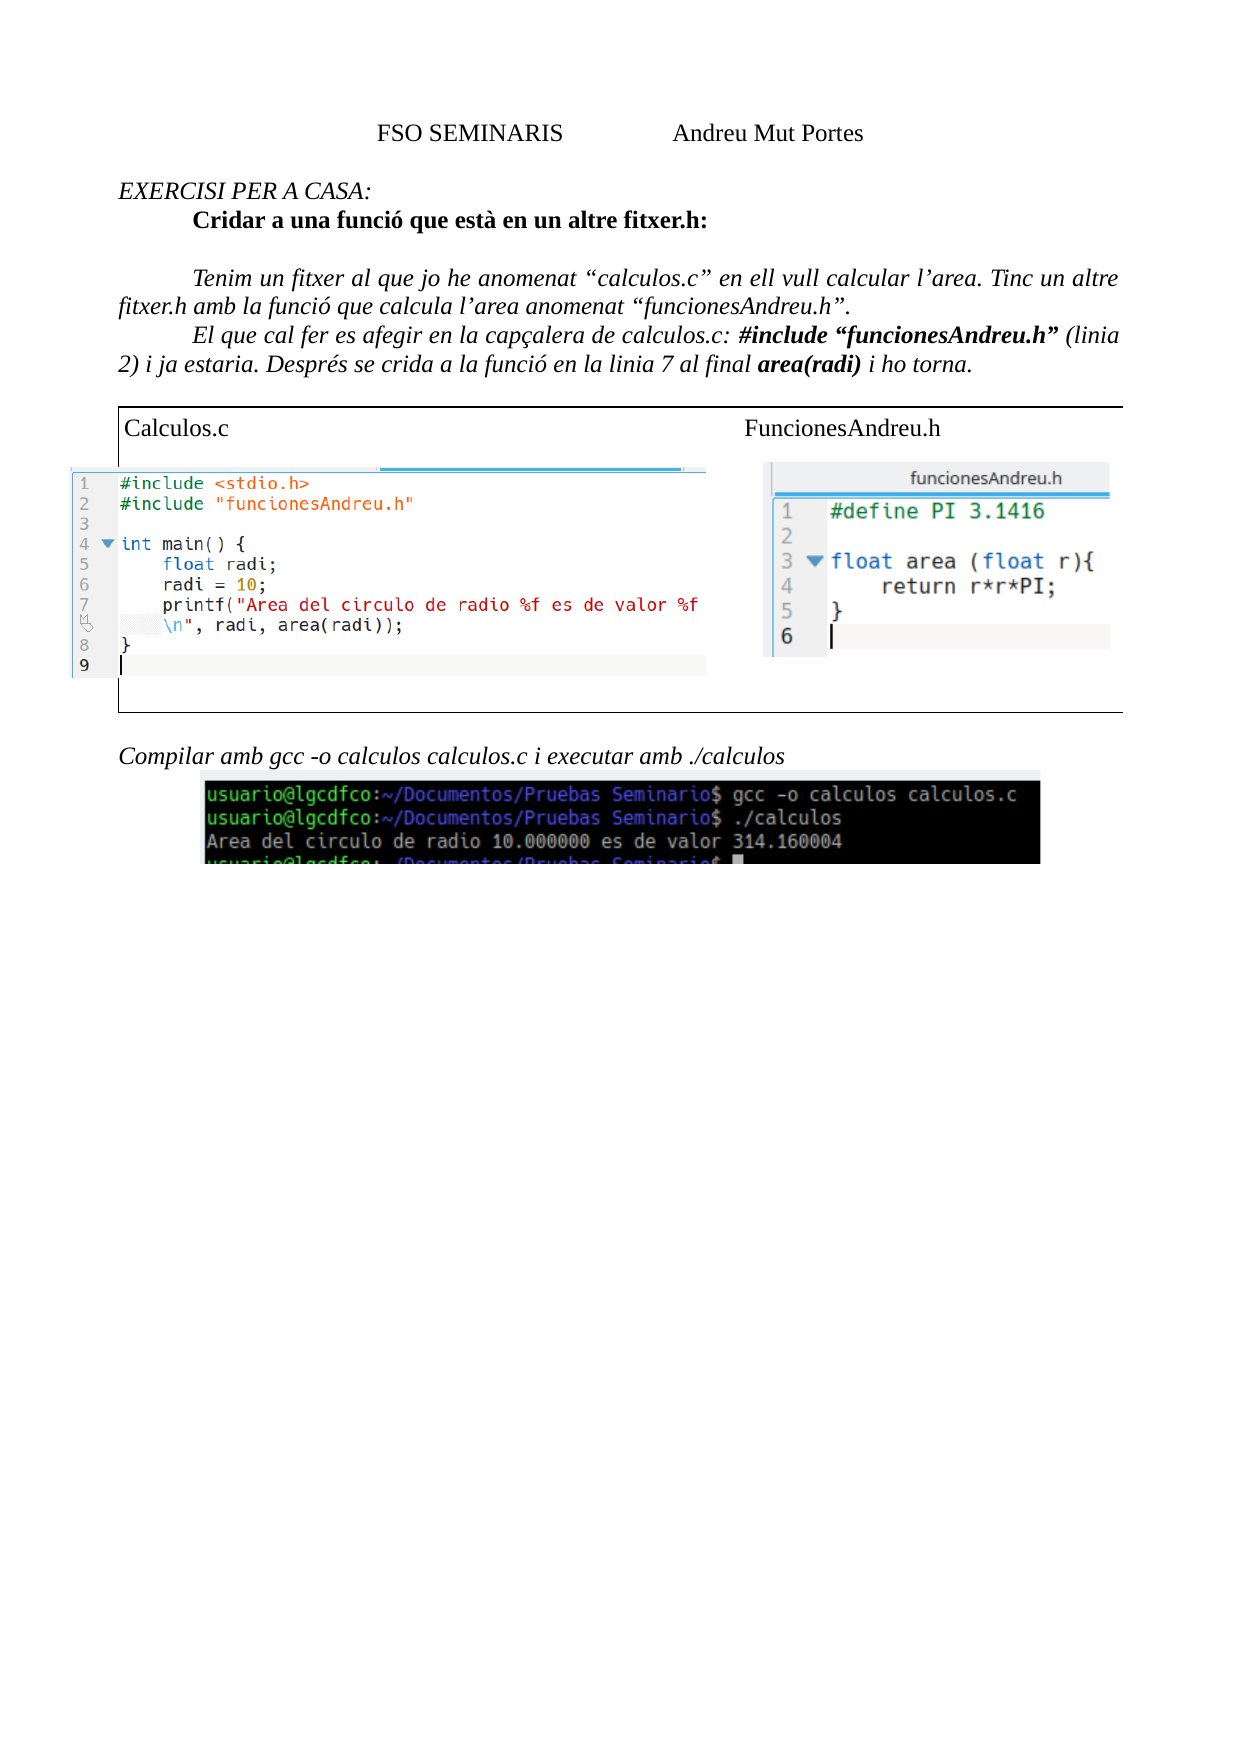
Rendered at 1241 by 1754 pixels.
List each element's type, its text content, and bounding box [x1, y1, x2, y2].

text Cridar a una funció que està en un altre fitxer.h: [118, 205, 1122, 234]
text EXERCISI PER A CASA: [118, 176, 1122, 205]
picture [199, 770, 1041, 864]
table_cell [119, 448, 738, 712]
picture [762, 462, 1110, 657]
text Compilar amb gcc -o calculos calculos.c i executar amb ./calculos [118, 741, 1122, 770]
text Tenim un fitxer al que jo he anomenat “calculos.c” en ell vull calcular l’area. Tinc un altre fitxer.h amb la funció que calcula l’area anomenat “funcionesAndreu.h”. [118, 263, 1122, 320]
table_header FuncionesAndreu.h [739, 408, 1123, 448]
table_cell [739, 448, 1123, 712]
text El que cal fer es afegir en la capçalera de calculos.c: #include “funcionesAndreu.h” (linia 2) i ja estaria. Després se crida a la funció en la linia 7 al final area(radi) i ho torna. [118, 320, 1122, 378]
picture [69, 467, 706, 678]
table_header Calculos.c [119, 408, 738, 448]
